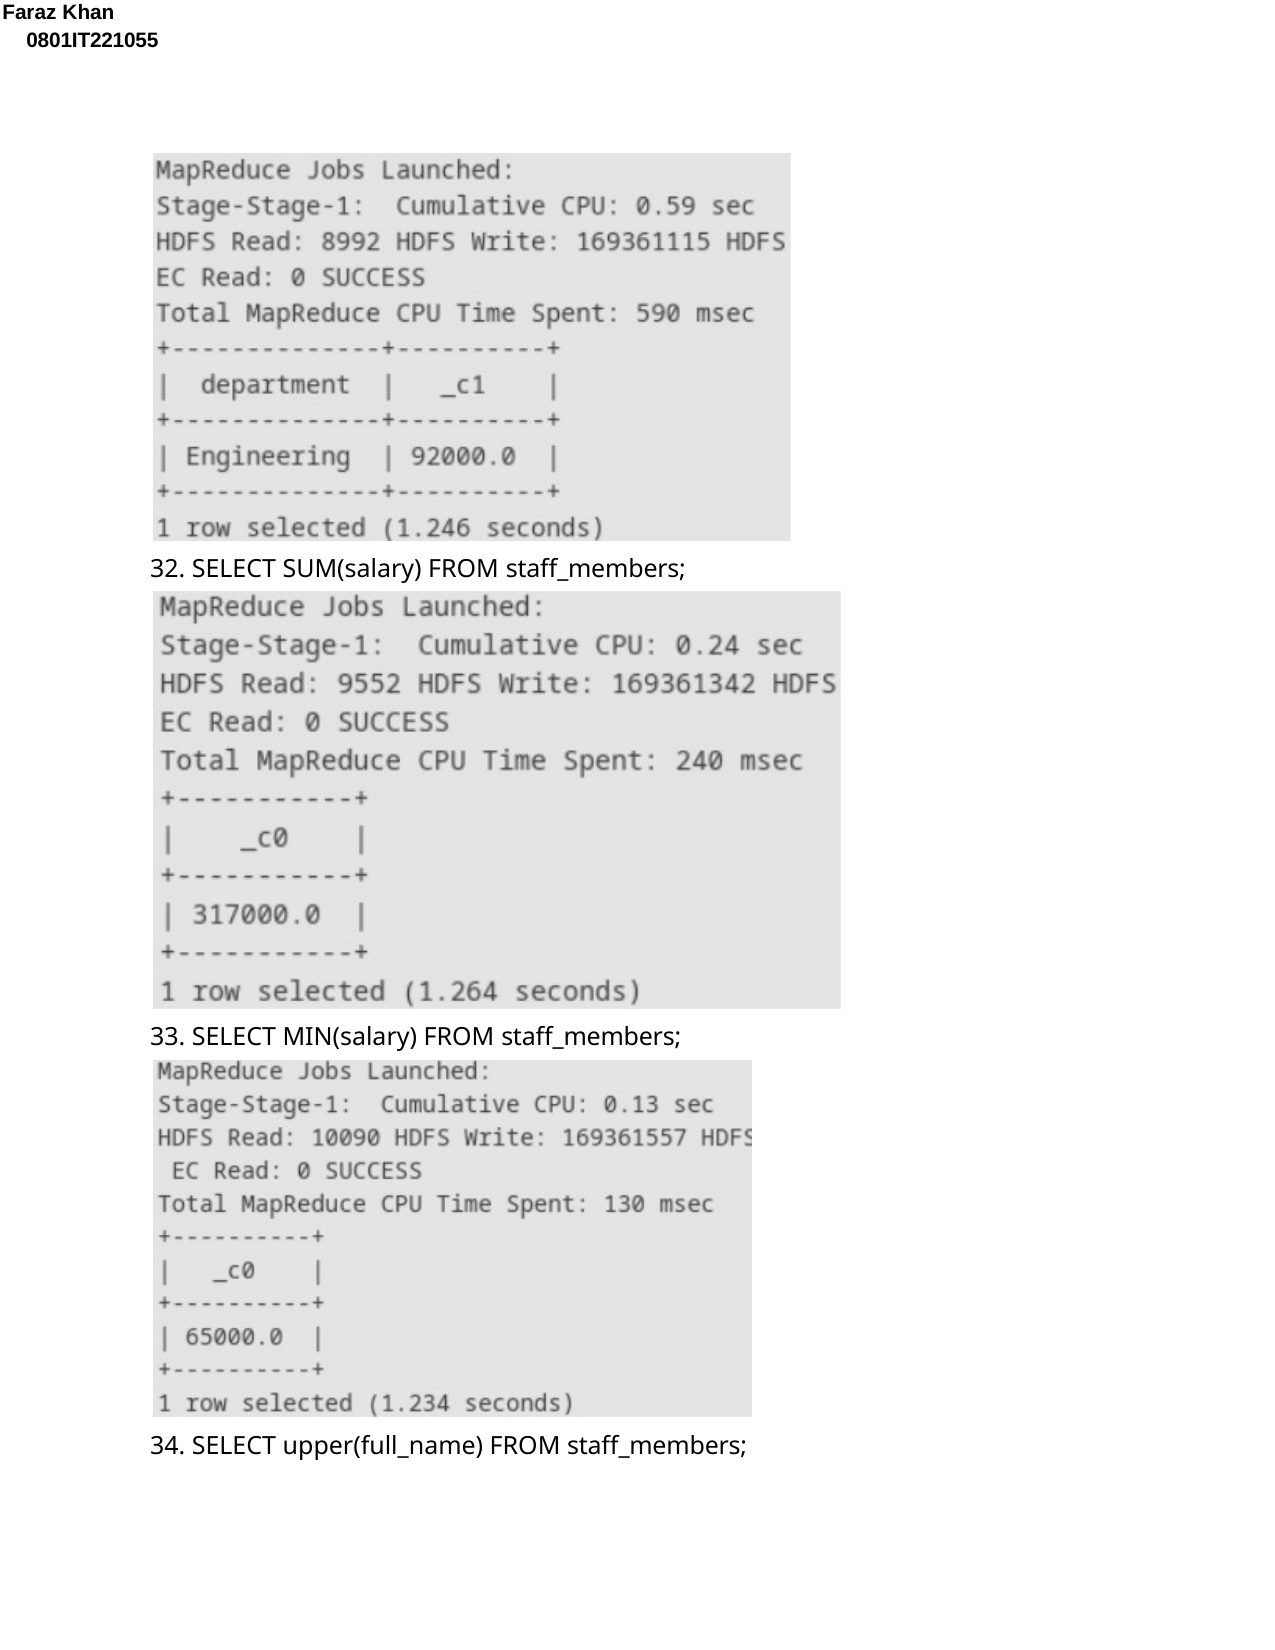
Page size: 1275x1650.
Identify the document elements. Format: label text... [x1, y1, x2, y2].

list SELECT upper(full_name) FROM staff_members; [150, 1070, 1162, 1461]
list SELECT MIN(salary) FROM staff_members; [150, 600, 1162, 1053]
picture [153, 1060, 752, 1070]
picture [153, 591, 841, 600]
picture [153, 153, 791, 541]
list SELECT SUM(salary) FROM staff_members; [150, 550, 1162, 584]
